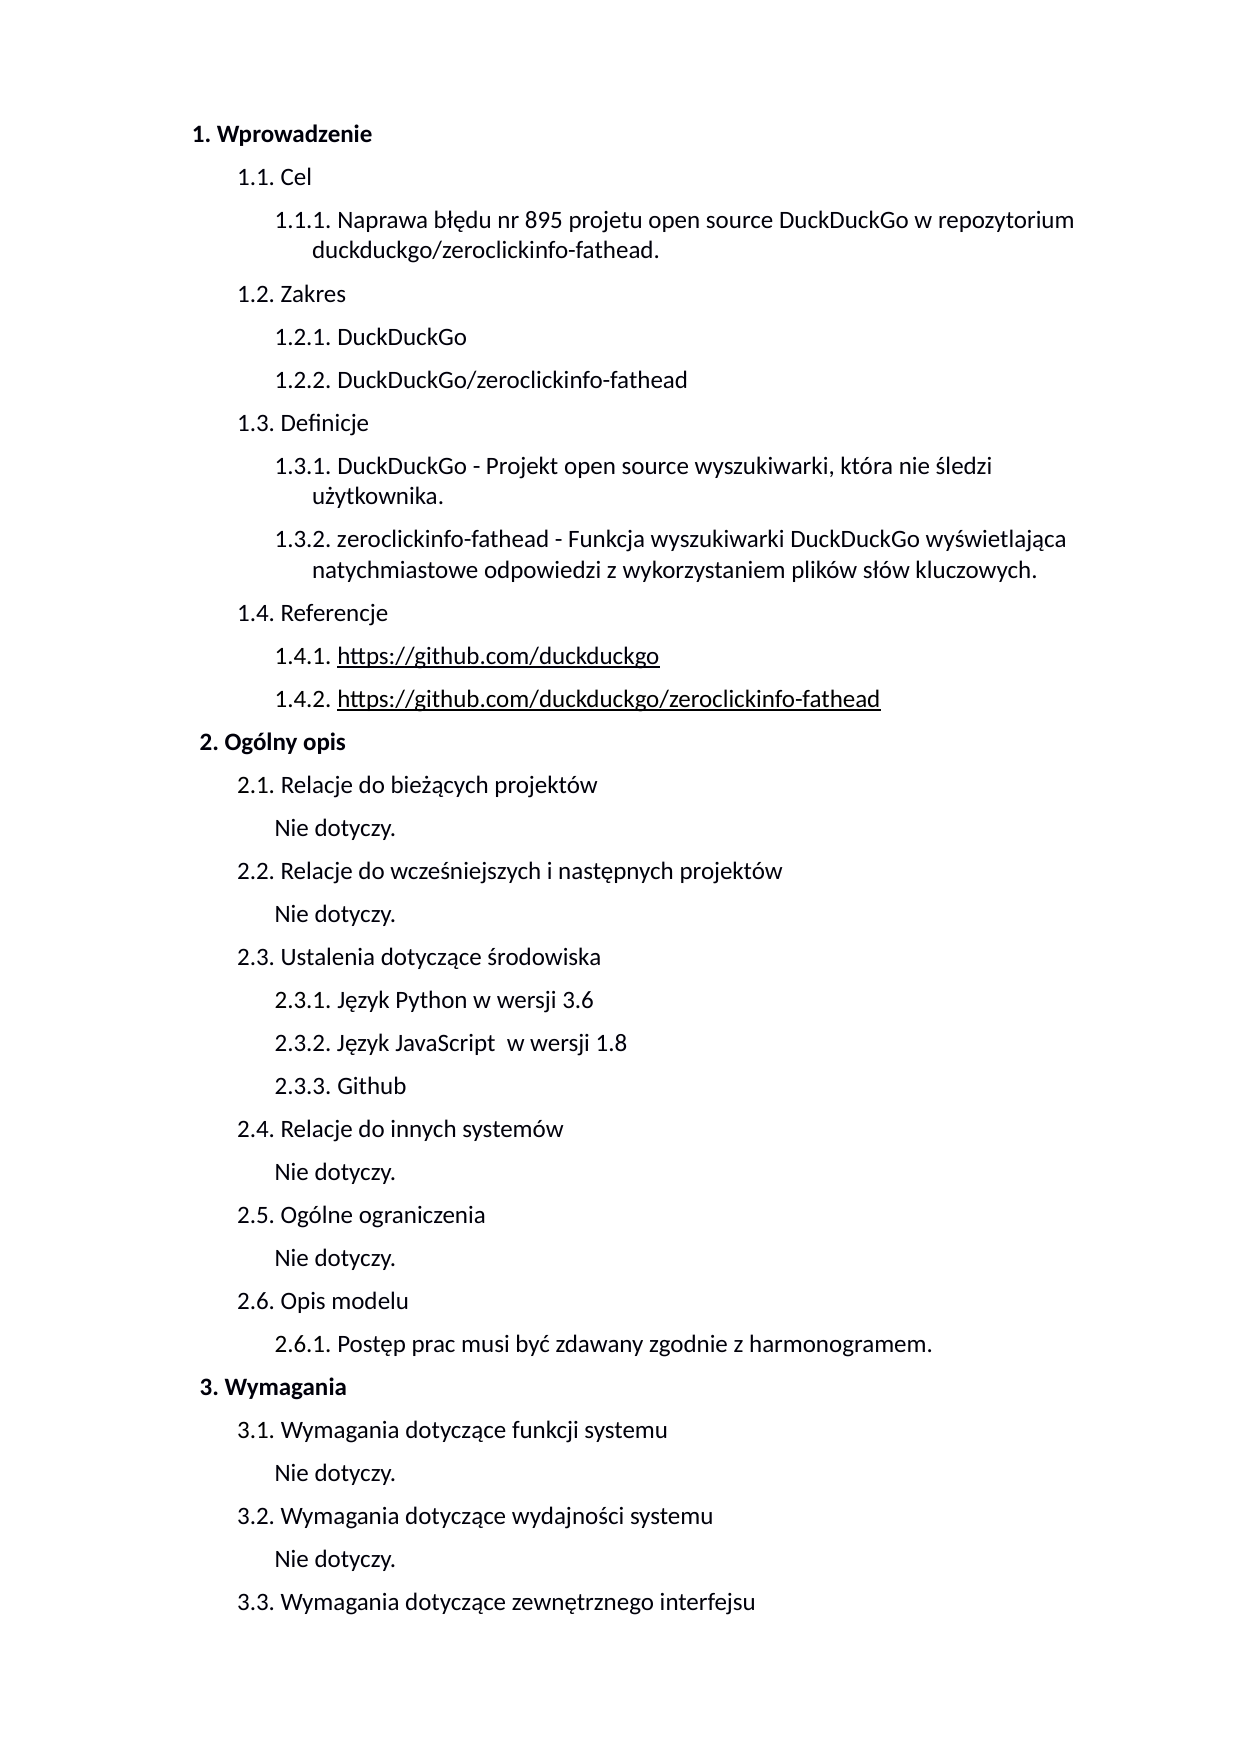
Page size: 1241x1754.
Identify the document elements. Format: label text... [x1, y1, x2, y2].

text Nie dotyczy. [274, 1457, 1122, 1488]
text Nie dotyczy. [274, 1543, 1122, 1574]
text 1.3.2. zeroclickinfo-fathead - Funkcja wyszukiwarki DuckDuckGo wyświetlająca natychmiastowe odpowiedzi z wykorzystaniem plików słów kluczowych. [274, 523, 1122, 584]
text 3.3. Wymagania dotyczące zewnętrznego interfejsu [237, 1586, 1122, 1617]
text 3.2. Wymagania dotyczące wydajności systemu [237, 1500, 1122, 1531]
text 1.4.1. https://github.com/duckduckgo [274, 640, 1122, 670]
text Nie dotyczy. [274, 1156, 1122, 1187]
text 2.6. Opis modelu [237, 1285, 1122, 1316]
text 1.3. Definicje [237, 407, 1122, 437]
text 1.2. Zakres [237, 278, 1122, 308]
text 1.2.1. DuckDuckGo [274, 321, 1122, 351]
text 1.4. Referencje [237, 597, 1122, 627]
text Nie dotyczy. [274, 898, 1122, 928]
text 2. Ogólny opis [199, 726, 1122, 756]
text 2.3.2. Język JavaScript w wersji 1.8 [274, 1027, 1122, 1058]
text 1. Wprowadzenie [118, 118, 1122, 149]
text 2.6.1. Postęp prac musi być zdawany zgodnie z harmonogramem. [274, 1328, 1122, 1359]
text 3.1. Wymagania dotyczące funkcji systemu [237, 1414, 1122, 1445]
text 1.4.2. https://github.com/duckduckgo/zeroclickinfo-fathead [274, 683, 1122, 713]
text 1.3.1. DuckDuckGo - Projekt open source wyszukiwarki, która nie śledzi użytkownika. [274, 450, 1122, 511]
text 2.2. Relacje do wcześniejszych i następnych projektów [237, 855, 1122, 886]
text 2.3.3. Github [274, 1070, 1122, 1101]
text 2.4. Relacje do innych systemów [237, 1113, 1122, 1144]
text Nie dotyczy. [274, 1242, 1122, 1273]
text 1.2.2. DuckDuckGo/zeroclickinfo-fathead [274, 364, 1122, 394]
text 2.3. Ustalenia dotyczące środowiska [237, 941, 1122, 972]
text 1.1.1. Naprawa błędu nr 895 projetu open source DuckDuckGo w repozytorium duckduckgo/zeroclickinfo-fathead. [274, 204, 1122, 265]
text Nie dotyczy. [274, 812, 1122, 842]
text 3. Wymagania [199, 1371, 1122, 1402]
text 2.5. Ogólne ograniczenia [237, 1199, 1122, 1230]
text 2.3.1. Język Python w wersji 3.6 [274, 984, 1122, 1014]
text 2.1. Relacje do bieżących projektów [237, 769, 1122, 799]
text 1.1. Cel [237, 161, 1122, 192]
